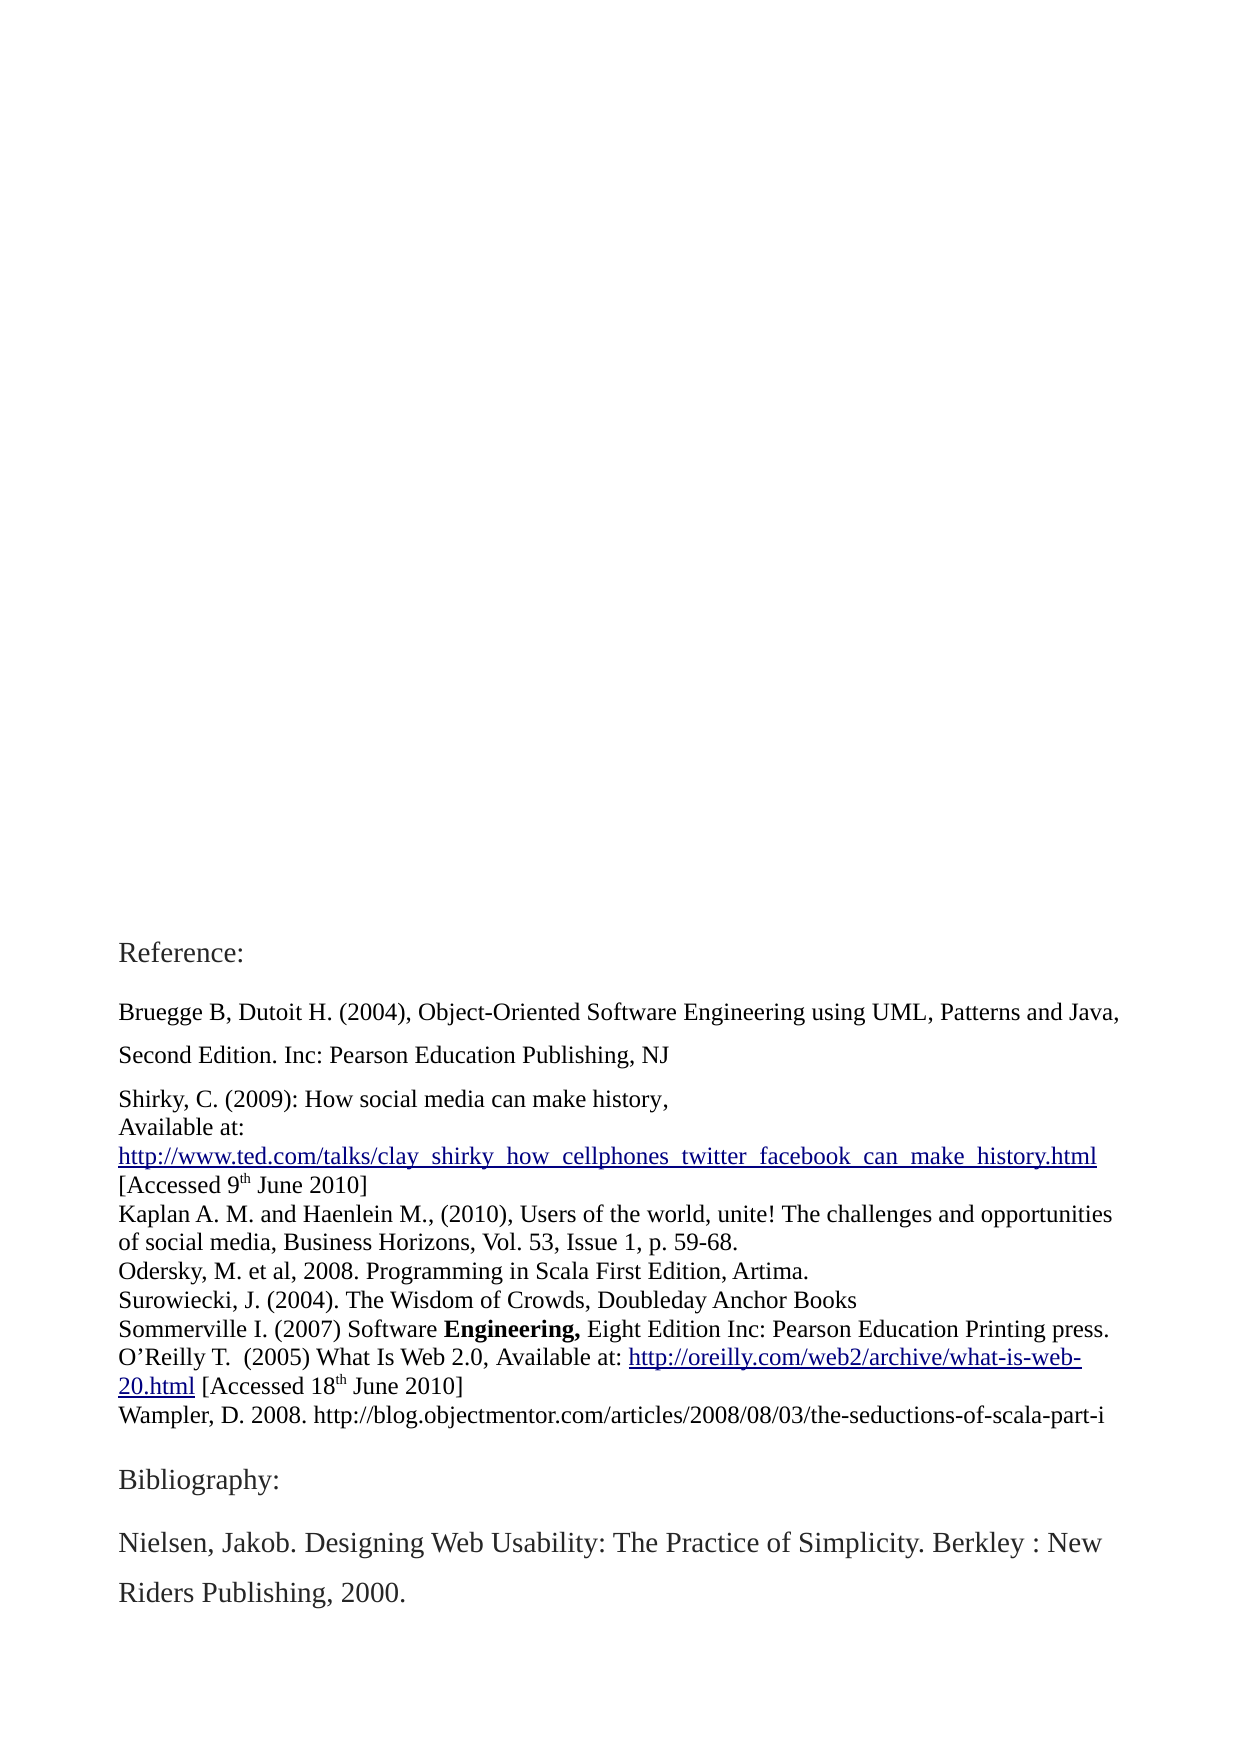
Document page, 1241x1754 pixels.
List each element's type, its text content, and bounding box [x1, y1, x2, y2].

text O’Reilly T. (2005) What Is Web 2.0, Available at: http://oreilly.com/web2/archive/what-is-web-20.html [Accessed 18th June 2010] [118, 1342, 1122, 1400]
text Shirky, C. (2009): How social media can make history, [118, 1084, 1122, 1112]
text Available at: http://www.ted.com/talks/clay_shirky_how_cellphones_twitter_facebook_can_make_history.html [Accessed 9th June 2010] [118, 1112, 1122, 1199]
text Wampler, D. 2008. http://blog.objectmentor.com/articles/2008/08/03/the-seductions-of-scala-part-i [118, 1400, 1122, 1429]
text Bruegge B, Dutoit H. (2004), Object-Oriented Software Engineering using UML, Patterns and Java, Second Edition. Inc: Pearson Education Publishing, NJ [118, 997, 1122, 1069]
text Reference: [118, 935, 1122, 968]
text Bibliography: [118, 1462, 1122, 1496]
text Odersky, M. et al, 2008. Programming in Scala First Edition, Artima. [118, 1256, 1122, 1285]
text Surowiecki, J. (2004). The Wisdom of Crowds, Doubleday Anchor Books [118, 1285, 1122, 1314]
text Kaplan A. M. and Haenlein M., (2010), Users of the world, unite! The challenges and opportunities of social media, Business Horizons, Vol. 53, Issue 1, p. 59-68. [118, 1199, 1122, 1256]
text Sommerville I. (2007) Software Engineering, Eight Edition Inc: Pearson Education Printing press. [118, 1314, 1122, 1342]
text Nielsen, Jakob. Designing Web Usability: The Practice of Simplicity. Berkley : New Riders Publishing, 2000. [118, 1525, 1122, 1609]
